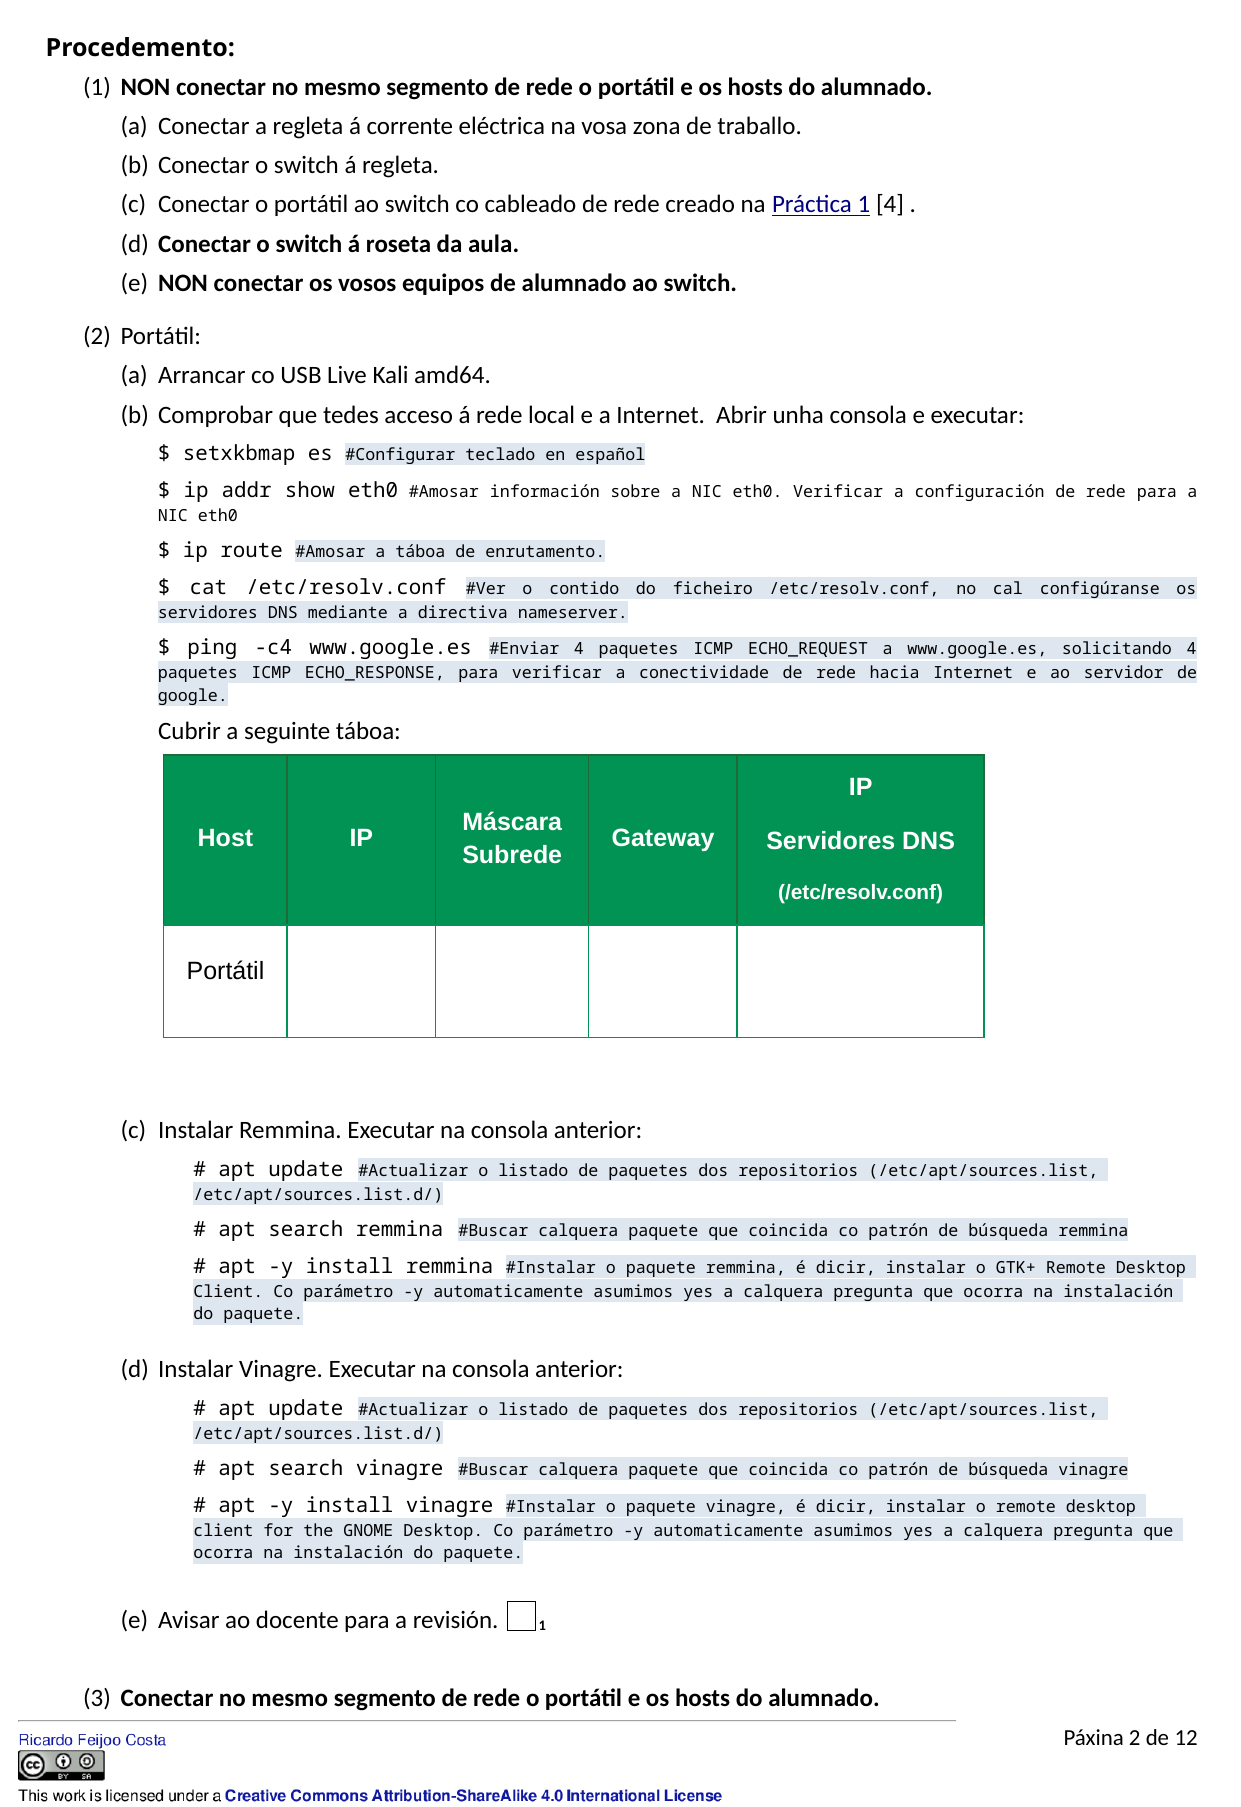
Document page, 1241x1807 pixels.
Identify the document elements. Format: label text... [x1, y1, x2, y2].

list Instalar Remmina. Executar na consola anterior: [120, 1114, 1197, 1145]
list $ ip route #Amosar a táboa de enrutamento. [122, 535, 1197, 563]
list # apt update #Actualizar o listado de paquetes dos repositorios (/etc/apt/sources.list, /etc/apt/sources.list.d/) [158, 1154, 1197, 1205]
list NON conectar os vosos equipos de alumnado ao switch. [120, 267, 1197, 298]
text Procedemento: [45, 30, 1197, 64]
table_header IP [288, 756, 435, 924]
table_header IP Servidores DNS (/etc/resolv.conf) [738, 756, 983, 924]
list $ setxkbmap es #Configurar teclado en español [122, 438, 1197, 466]
table_cell Portátil [164, 926, 286, 1036]
list # apt -y install remmina #Instalar o paquete remmina, é dicir, instalar o GTK+ Remote Desktop Client. Co parámetro -y automaticamente asumimos yes a calquera pregunta que ocorra na instalación do paquete. [158, 1251, 1197, 1325]
table_cell [589, 926, 736, 1036]
table_header Máscara Subrede [436, 756, 588, 924]
list Conectar o switch á roseta da aula. [120, 228, 1197, 258]
list # apt -y install vinagre #Instalar o paquete vinagre, é dicir, instalar o remote desktop client for the GNOME Desktop. Co parámetro -y automaticamente asumimos yes a calquera pregunta que ocorra na instalación do paquete. [158, 1490, 1197, 1564]
list # apt update #Actualizar o listado de paquetes dos repositorios (/etc/apt/sources.list, /etc/apt/sources.list.d/) [158, 1393, 1197, 1444]
picture [8, 1715, 957, 1806]
list Conectar no mesmo segmento de rede o portátil e os hosts do alumnado. [83, 1682, 1197, 1713]
list Comprobar que tedes acceso á rede local e a Internet. Abrir unha consola e executar: [120, 399, 1197, 429]
list Arrancar co USB Live Kali amd64. [120, 359, 1197, 390]
list $ cat /etc/resolv.conf #Ver o contido do ficheiro /etc/resolv.conf, no cal configúranse os servidores DNS mediante a directiva nameserver. [122, 572, 1197, 623]
table_header Host [164, 756, 286, 924]
list Conectar a regleta á corrente eléctrica na vosa zona de traballo. [120, 110, 1197, 141]
list Conectar o switch á regleta. [120, 149, 1197, 180]
list $ ping -c4 www.google.es #Enviar 4 paquetes ICMP ECHO_REQUEST a www.google.es, solicitando 4 paquetes ICMP ECHO_RESPONSE, para verificar a conectividade de rede hacia Internet e ao servidor de google. [122, 632, 1197, 706]
table_cell [436, 926, 588, 1036]
list Instalar Vinagre. Executar na consola anterior: [120, 1353, 1197, 1384]
list Conectar o portátil ao switch co cableado de rede creado na Práctica 1 [4] . [120, 188, 1197, 219]
table_header Gateway [589, 756, 736, 924]
list Avisar ao docente para a revisión. 1 [120, 1604, 1197, 1634]
list # apt search vinagre #Buscar calquera paquete que coincida co patrón de búsqueda vinagre [158, 1453, 1197, 1481]
list NON conectar no mesmo segmento de rede o portátil e os hosts do alumnado. [83, 71, 1197, 101]
list Portátil: [83, 320, 1197, 351]
table_cell [288, 926, 435, 1036]
list # apt search remmina #Buscar calquera paquete que coincida co patrón de búsqueda remmina [158, 1214, 1197, 1242]
list $ ip addr show eth0 #Amosar información sobre a NIC eth0. Verificar a configuración de rede para a NIC eth0 [122, 475, 1197, 526]
list Cubrir a seguinte táboa: [120, 715, 1197, 745]
table_cell [738, 926, 983, 1036]
